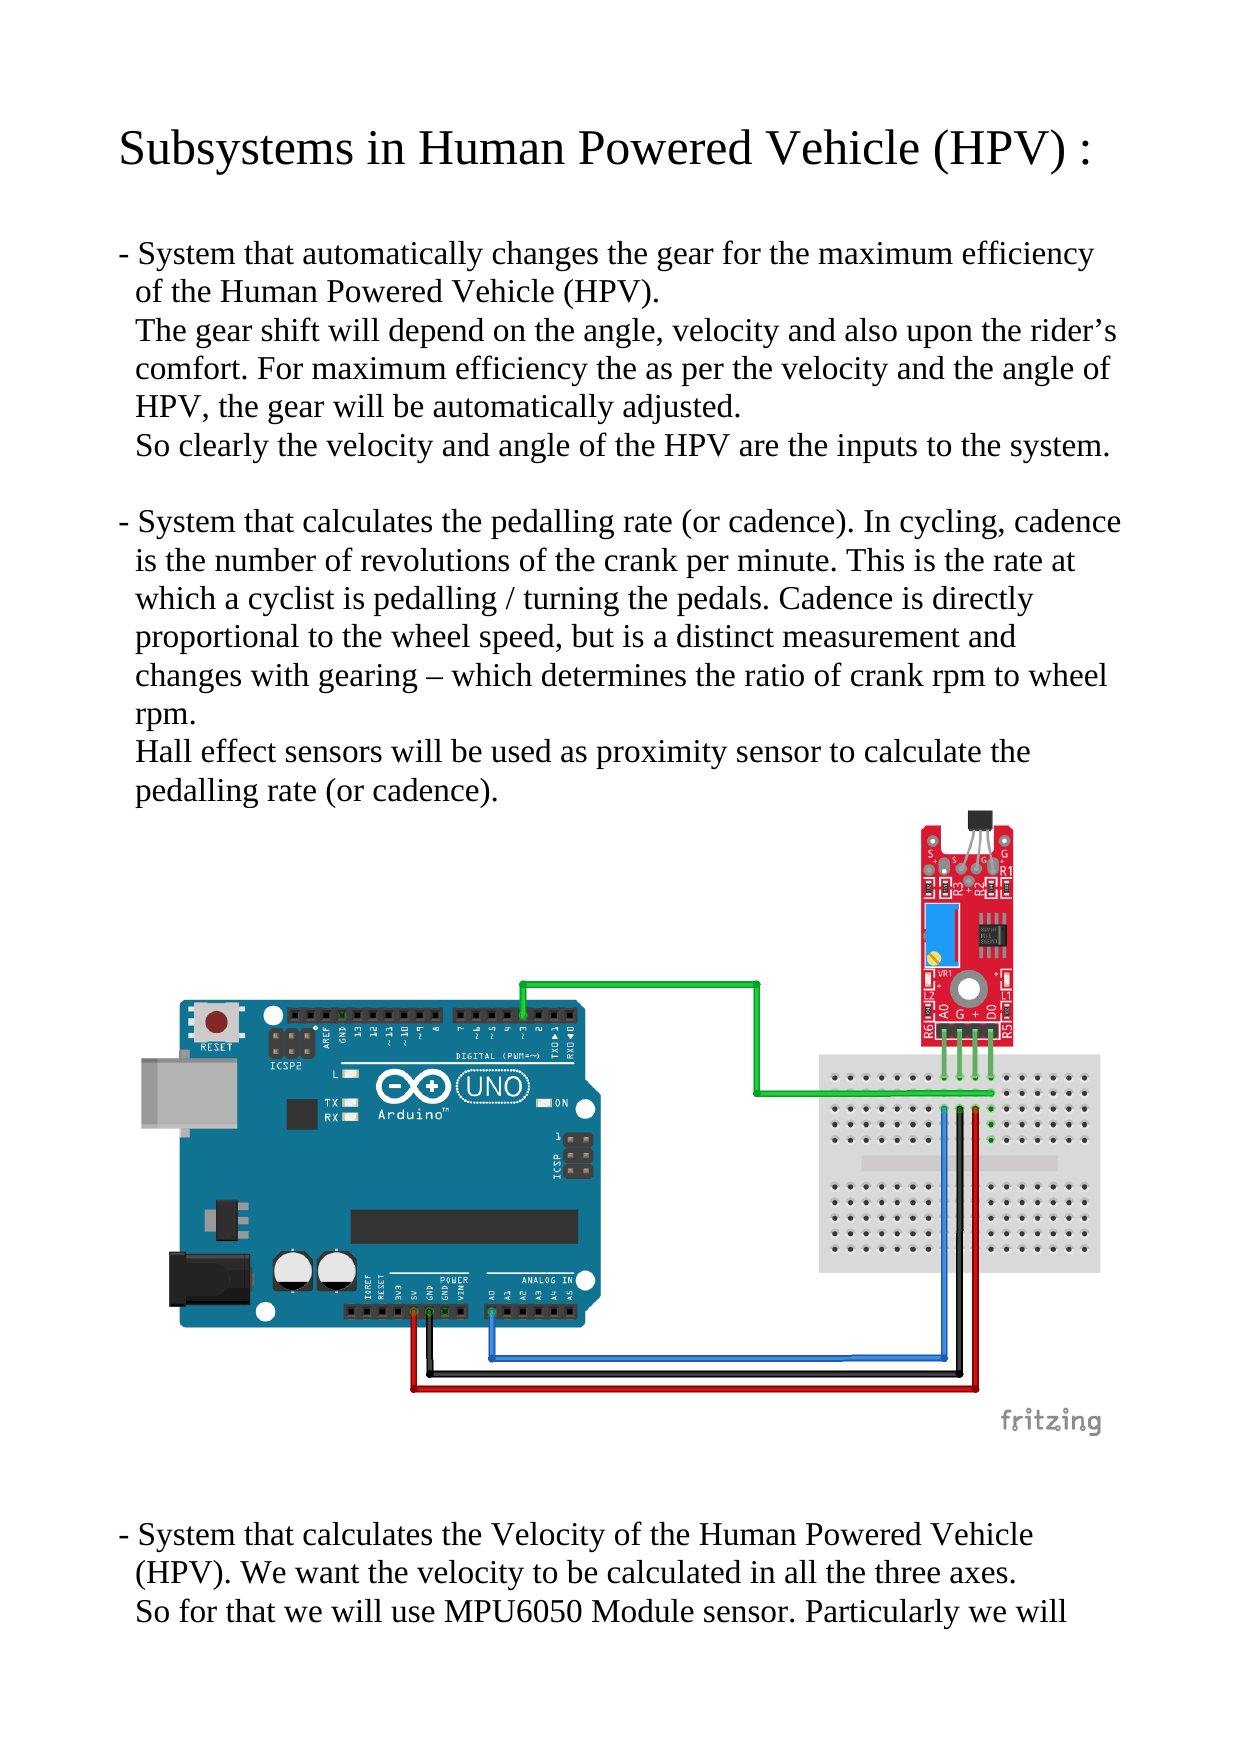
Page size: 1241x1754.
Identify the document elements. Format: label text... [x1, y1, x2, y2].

text So for that we will use MPU6050 Module sensor. Particularly we will [118, 1591, 1122, 1629]
text Hall effect sensors will be used as proximity sensor to calculate the [118, 731, 1122, 770]
picture [137, 808, 1103, 1438]
text The gear shift will depend on the angle, velocity and also upon the rider’s [118, 310, 1122, 348]
text which a cyclist is pedalling / turning the pedals. Cadence is directly [118, 578, 1122, 616]
text pedalling rate (or cadence). [118, 770, 1122, 808]
text proportional to the wheel speed, but is a distinct measurement and [118, 616, 1122, 655]
text So clearly the velocity and angle of the HPV are the inputs to the system. [118, 425, 1122, 463]
text - System that calculates the Velocity of the Human Powered Vehicle [118, 1514, 1122, 1553]
text changes with gearing – which determines the ratio of crank rpm to wheel [118, 655, 1122, 693]
text Subsystems in Human Powered Vehicle (HPV) : [118, 118, 1122, 176]
text comfort. For maximum efficiency the as per the velocity and the angle of [118, 348, 1122, 386]
text of the Human Powered Vehicle (HPV). [118, 271, 1122, 310]
text (HPV). We want the velocity to be calculated in all the three axes. [118, 1553, 1122, 1591]
text HPV, the gear will be automatically adjusted. [118, 386, 1122, 425]
text - System that calculates the pedalling rate (or cadence). In cycling, cadence [118, 501, 1122, 540]
text is the number of revolutions of the crank per minute. This is the rate at [118, 540, 1122, 578]
text rpm. [118, 693, 1122, 731]
text - System that automatically changes the gear for the maximum efficiency [118, 233, 1122, 271]
